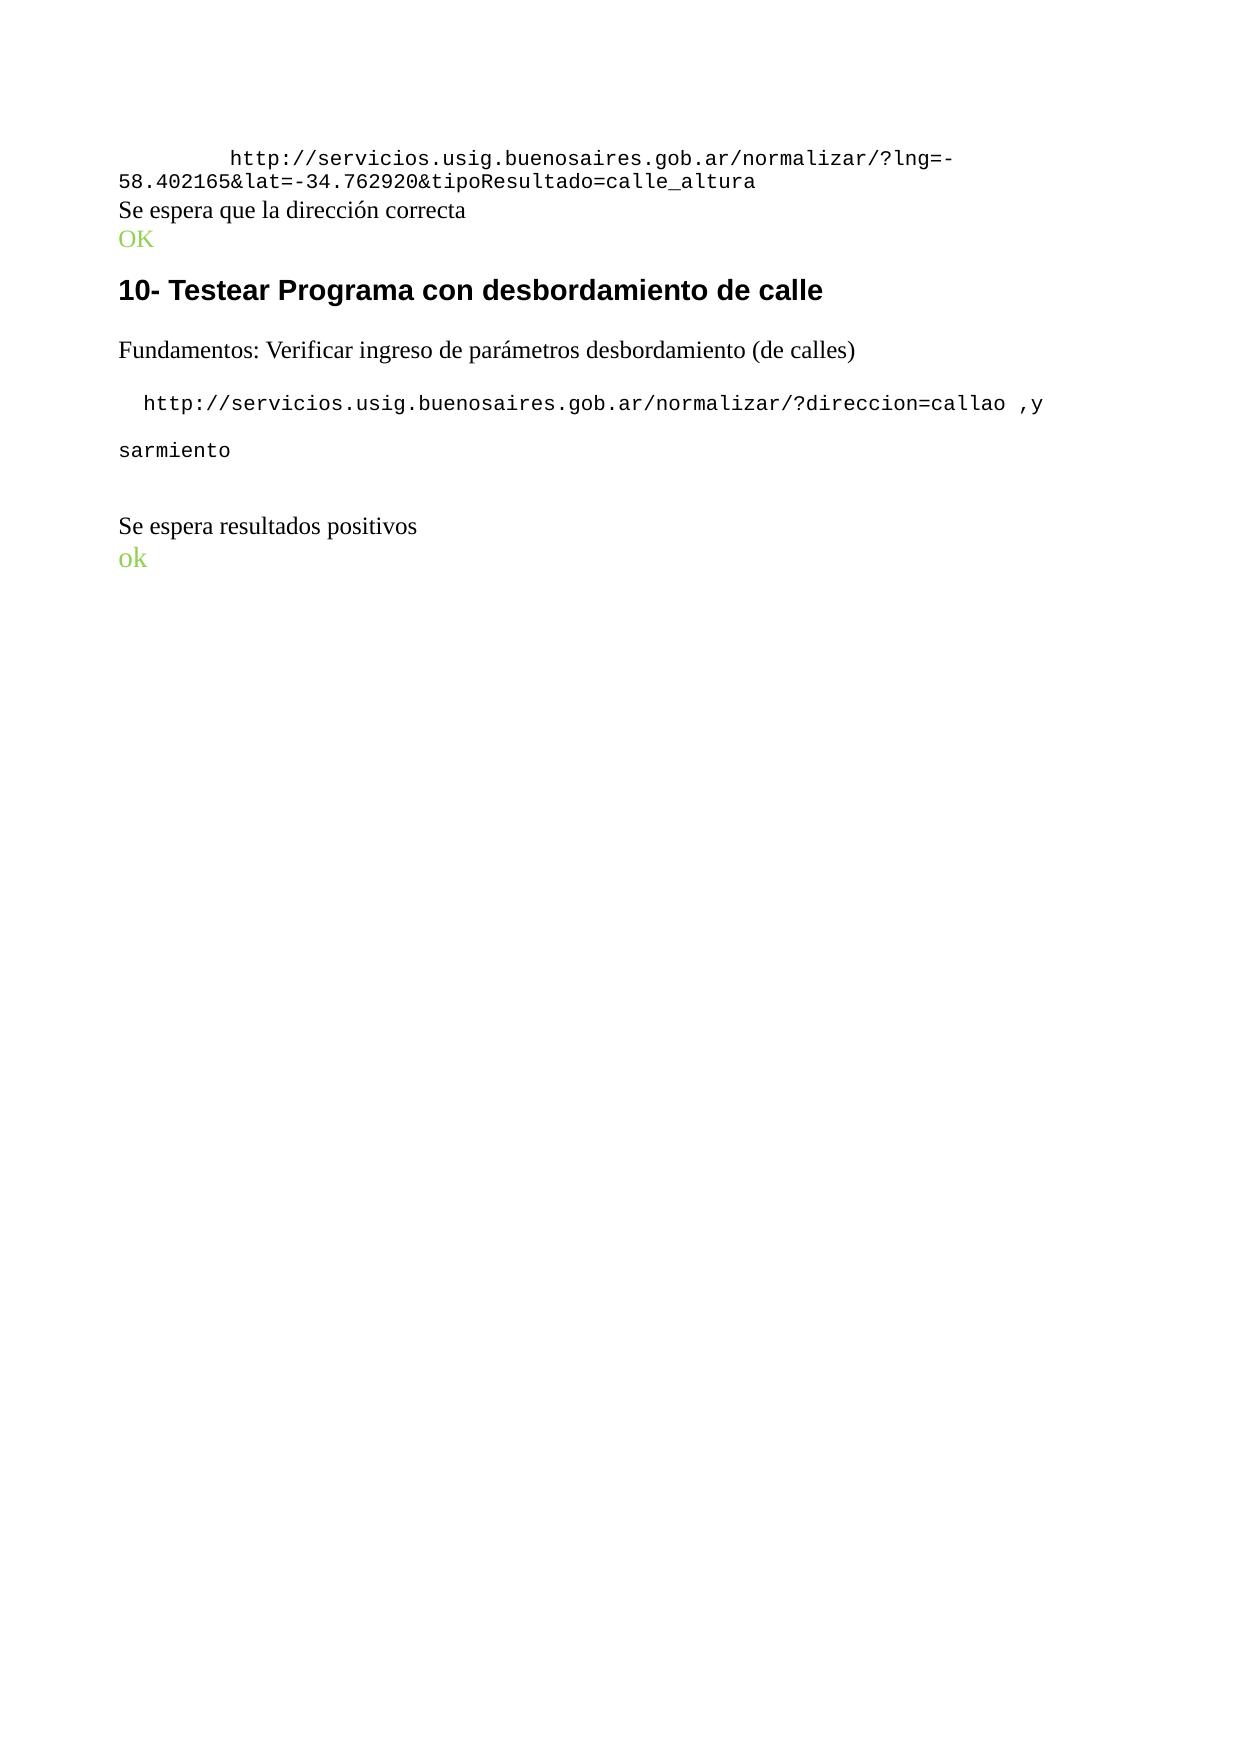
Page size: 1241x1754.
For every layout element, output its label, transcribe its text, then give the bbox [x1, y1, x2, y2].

text Se espera que la dirección correcta [118, 195, 1122, 224]
text http://servicios.usig.buenosaires.gob.ar/normalizar/?lng=-58.402165&lat=-34.762920&tipoResultado=calle_altura [118, 148, 1122, 195]
text http://servicios.usig.buenosaires.gob.ar/normalizar/?direccion=callao ,y sarmiento [118, 393, 1122, 464]
text Fundamentos: Verificar ingreso de parámetros desbordamiento (de calles) [118, 336, 1122, 364]
text ok [118, 540, 1122, 574]
text Se espera resultados positivos [118, 511, 1122, 540]
text OK [118, 224, 1122, 252]
subtitle 10- Testear Programa con desbordamiento de calle [118, 273, 1122, 307]
